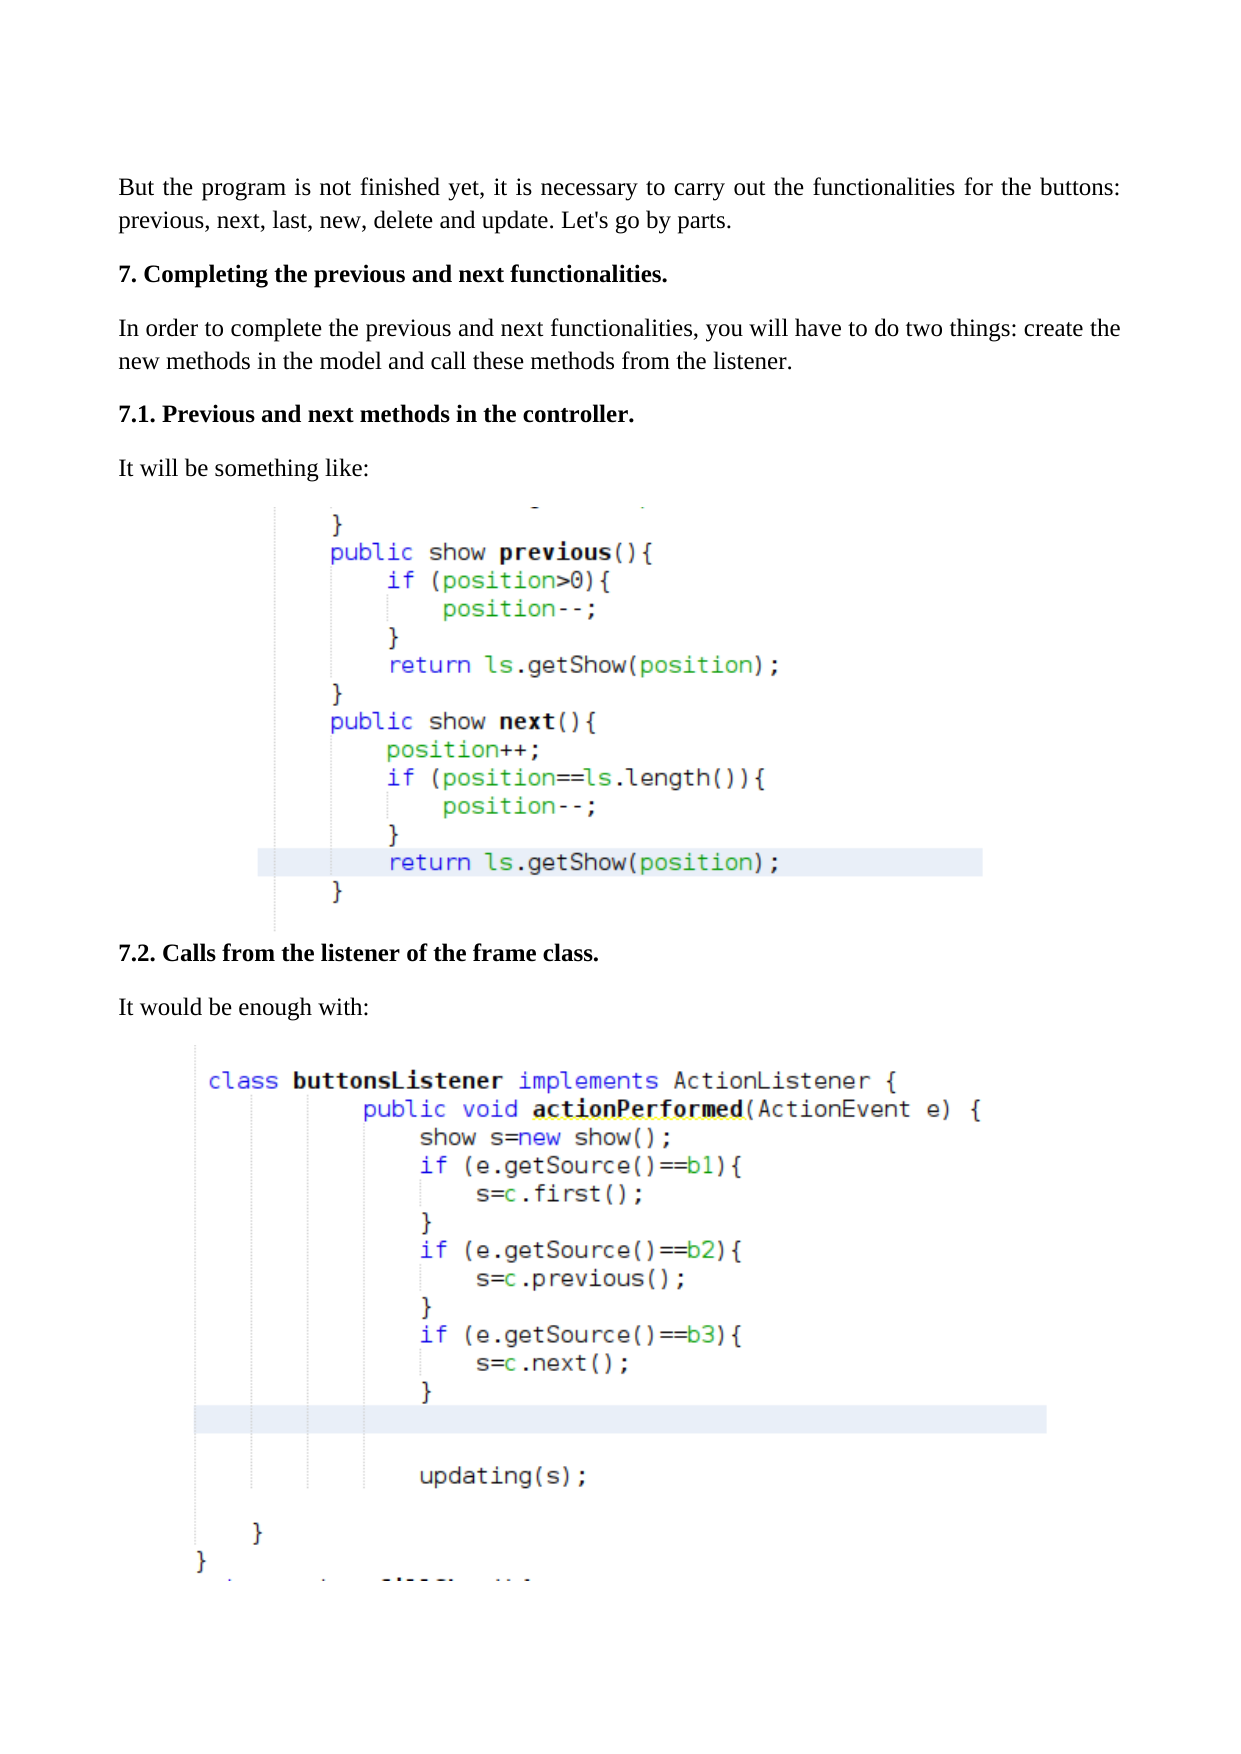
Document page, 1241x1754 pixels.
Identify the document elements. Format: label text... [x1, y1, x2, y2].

text 7. Completing the previous and next functionalities. [118, 259, 1122, 288]
text It would be enough with: [118, 992, 1122, 1021]
picture [193, 1045, 1047, 1581]
text 7.2. Calls from the listener of the frame class. [118, 938, 1122, 967]
text It will be something like: [118, 453, 1122, 482]
picture [257, 507, 983, 933]
text In order to complete the previous and next functionalities, you will have to do two things: create the new methods in the model and call these methods from the listener. [118, 313, 1122, 374]
text 7.1. Previous and next methods in the controller. [118, 399, 1122, 428]
text But the program is not finished yet, it is necessary to carry out the functionalities for the buttons: previous, next, last, new, delete and update. Let's go by parts. [118, 172, 1122, 234]
